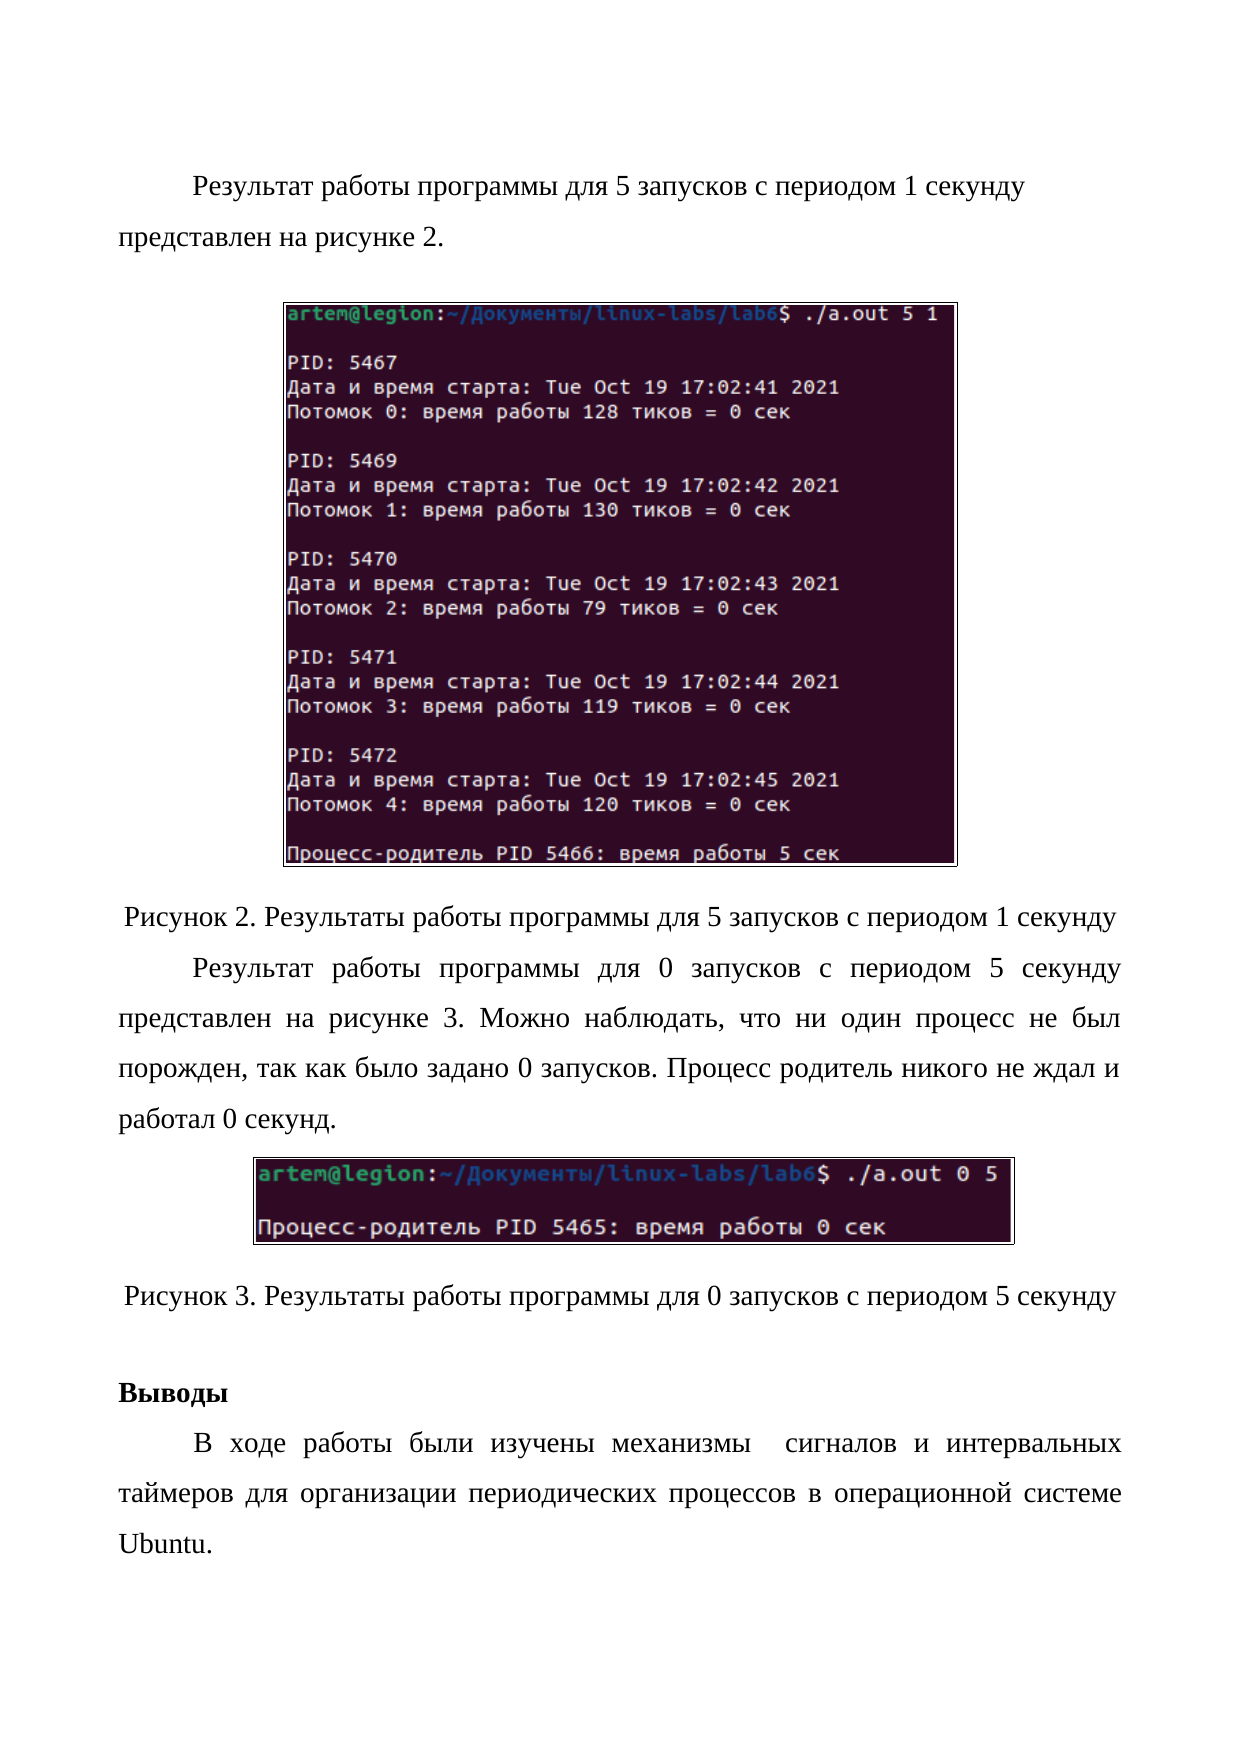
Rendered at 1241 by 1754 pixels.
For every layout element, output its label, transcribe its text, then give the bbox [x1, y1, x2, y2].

text Результат работы программы для 5 запусков с периодом 1 секунду представлен на рисунке 2. [118, 168, 1122, 252]
text Результат работы программы для 0 запусков с периодом 5 секунду представлен на рисунке 3. Можно наблюдать, что ни один процесс не был порожден, так как было задано 0 запусков. Процесс родитель никого не ждал и работал 0 секунд. [118, 950, 1122, 1134]
picture [286, 305, 955, 863]
text Рисунок 3. Результаты работы программы для 0 запусков с периодом 5 секунду [118, 1151, 1122, 1311]
picture [255, 1159, 1011, 1242]
text Выводы [118, 1375, 1122, 1408]
text В ходе работы были изучены механизмы сигналов и интервальных таймеров для организации периодических процессов в операционной системе Ubuntu. [118, 1425, 1122, 1559]
text Рисунок 2. Результаты работы программы для 5 запусков с периодом 1 секунду [118, 269, 1122, 933]
